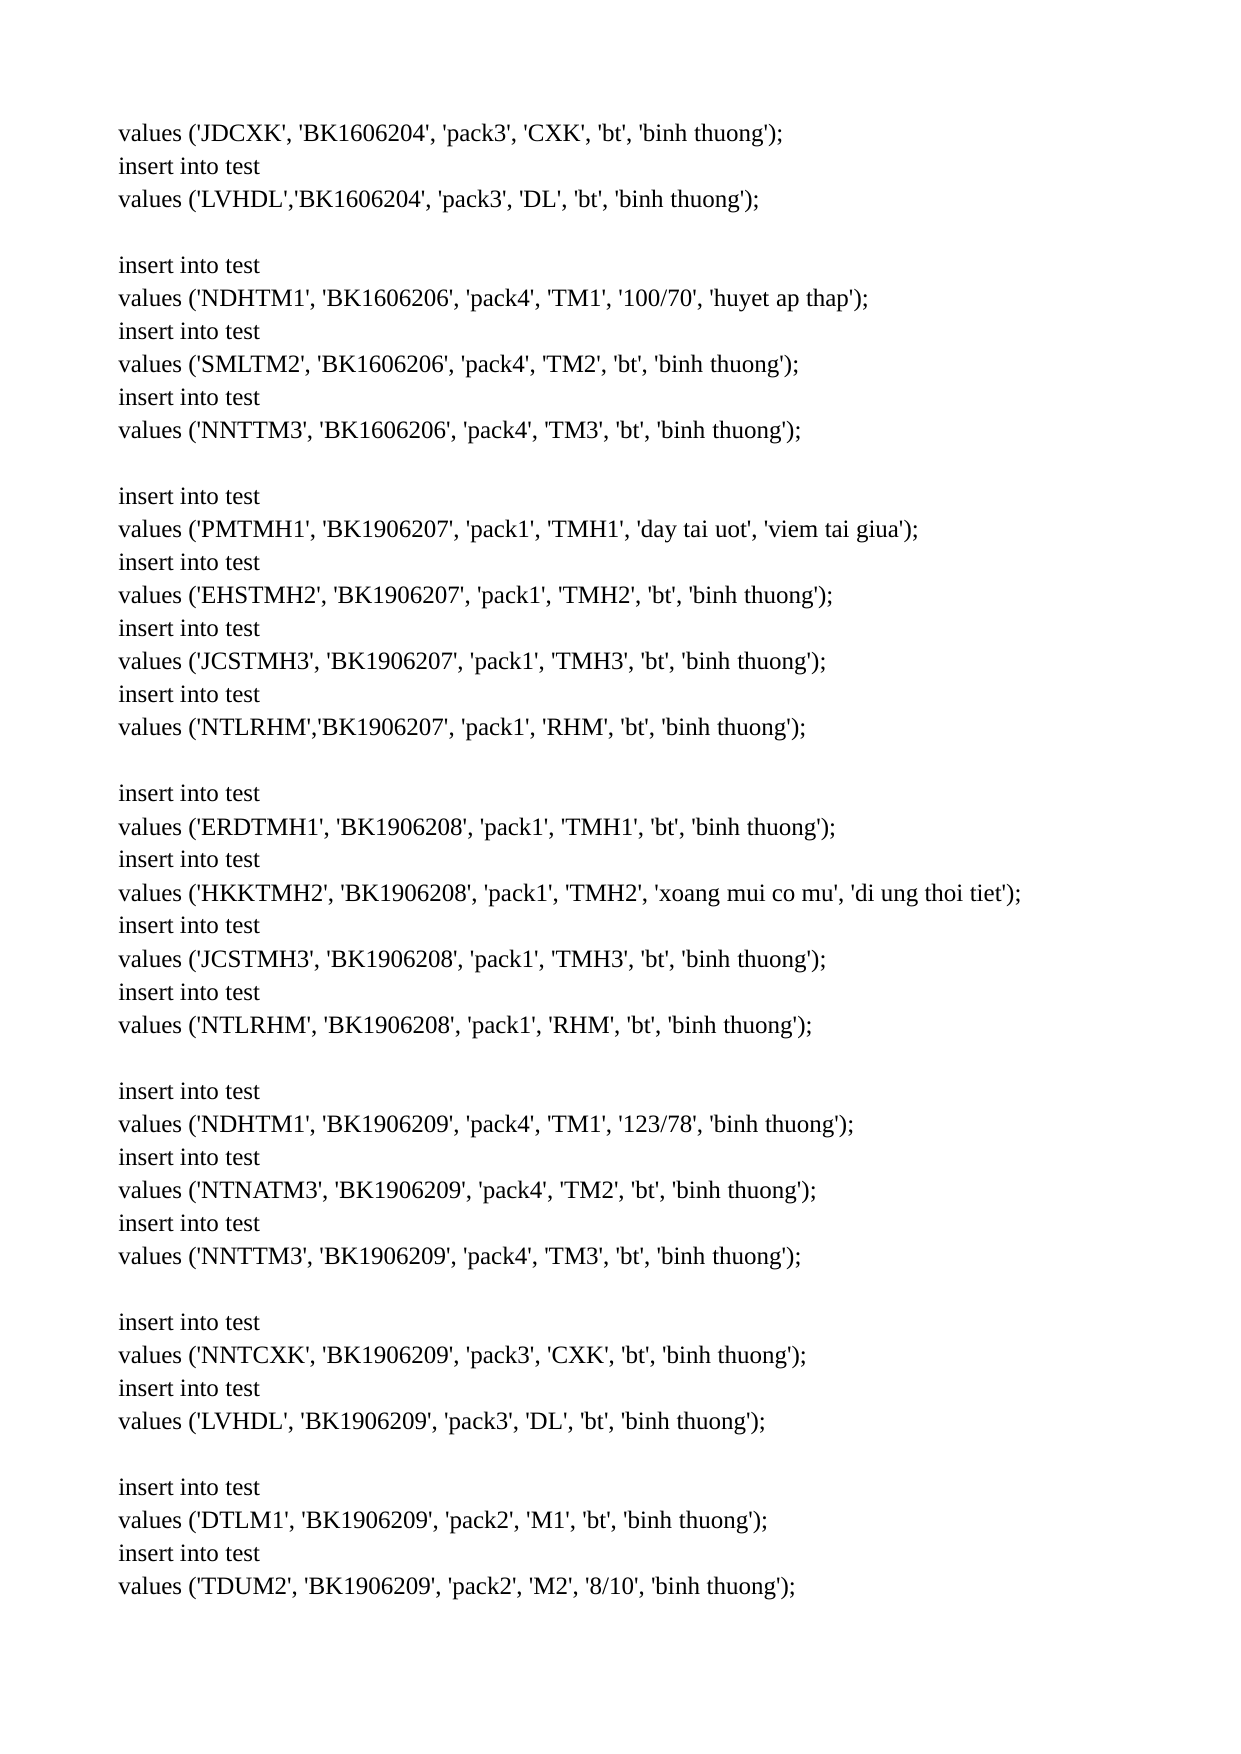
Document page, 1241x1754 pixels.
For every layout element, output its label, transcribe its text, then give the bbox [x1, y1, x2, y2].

text insert into test [118, 613, 1122, 642]
text values ('NTNATM3', 'BK1906209', 'pack4', 'TM2', 'bt', 'binh thuong'); [118, 1175, 1122, 1203]
text insert into test [118, 250, 1122, 279]
text values ('NTLRHM','BK1906207', 'pack1', 'RHM', 'bt', 'binh thuong'); [118, 712, 1122, 741]
text values ('NNTTM3', 'BK1606206', 'pack4', 'TM3', 'bt', 'binh thuong'); [118, 415, 1122, 444]
text insert into test [118, 316, 1122, 345]
text insert into test [118, 382, 1122, 411]
text insert into test [118, 151, 1122, 180]
text values ('HKKTMH2', 'BK1906208', 'pack1', 'TMH2', 'xoang mui co mu', 'di ung thoi tiet'); [118, 878, 1122, 906]
text values ('EHSTMH2', 'BK1906207', 'pack1', 'TMH2', 'bt', 'binh thuong'); [118, 580, 1122, 609]
text insert into test [118, 1373, 1122, 1402]
text insert into test [118, 1208, 1122, 1237]
text values ('LVHDL','BK1606204', 'pack3', 'DL', 'bt', 'binh thuong'); [118, 184, 1122, 213]
text values ('JDCXK', 'BK1606204', 'pack3', 'CXK', 'bt', 'binh thuong'); [118, 118, 1122, 147]
text insert into test [118, 679, 1122, 708]
text insert into test [118, 1472, 1122, 1501]
text insert into test [118, 547, 1122, 576]
text insert into test [118, 1307, 1122, 1336]
text values ('NTLRHM', 'BK1906208', 'pack1', 'RHM', 'bt', 'binh thuong'); [118, 1010, 1122, 1038]
text values ('SMLTM2', 'BK1606206', 'pack4', 'TM2', 'bt', 'binh thuong'); [118, 349, 1122, 378]
text values ('PMTMH1', 'BK1906207', 'pack1', 'TMH1', 'day tai uot', 'viem tai giua'); [118, 514, 1122, 543]
text insert into test [118, 1538, 1122, 1567]
text values ('LVHDL', 'BK1906209', 'pack3', 'DL', 'bt', 'binh thuong'); [118, 1406, 1122, 1435]
text values ('NNTCXK', 'BK1906209', 'pack3', 'CXK', 'bt', 'binh thuong'); [118, 1340, 1122, 1369]
text values ('DTLM1', 'BK1906209', 'pack2', 'M1', 'bt', 'binh thuong'); [118, 1505, 1122, 1534]
text values ('JCSTMH3', 'BK1906207', 'pack1', 'TMH3', 'bt', 'binh thuong'); [118, 646, 1122, 675]
text insert into test [118, 1076, 1122, 1104]
text insert into test [118, 778, 1122, 807]
text values ('ERDTMH1', 'BK1906208', 'pack1', 'TMH1', 'bt', 'binh thuong'); [118, 812, 1122, 840]
text values ('JCSTMH3', 'BK1906208', 'pack1', 'TMH3', 'bt', 'binh thuong'); [118, 944, 1122, 972]
text insert into test [118, 481, 1122, 510]
text insert into test [118, 911, 1122, 939]
text insert into test [118, 1142, 1122, 1171]
text insert into test [118, 844, 1122, 873]
text values ('NDHTM1', 'BK1906209', 'pack4', 'TM1', '123/78', 'binh thuong'); [118, 1109, 1122, 1137]
text insert into test [118, 977, 1122, 1005]
text values ('TDUM2', 'BK1906209', 'pack2', 'M2', '8/10', 'binh thuong'); [118, 1571, 1122, 1600]
text values ('NNTTM3', 'BK1906209', 'pack4', 'TM3', 'bt', 'binh thuong'); [118, 1241, 1122, 1269]
text values ('NDHTM1', 'BK1606206', 'pack4', 'TM1', '100/70', 'huyet ap thap'); [118, 283, 1122, 312]
